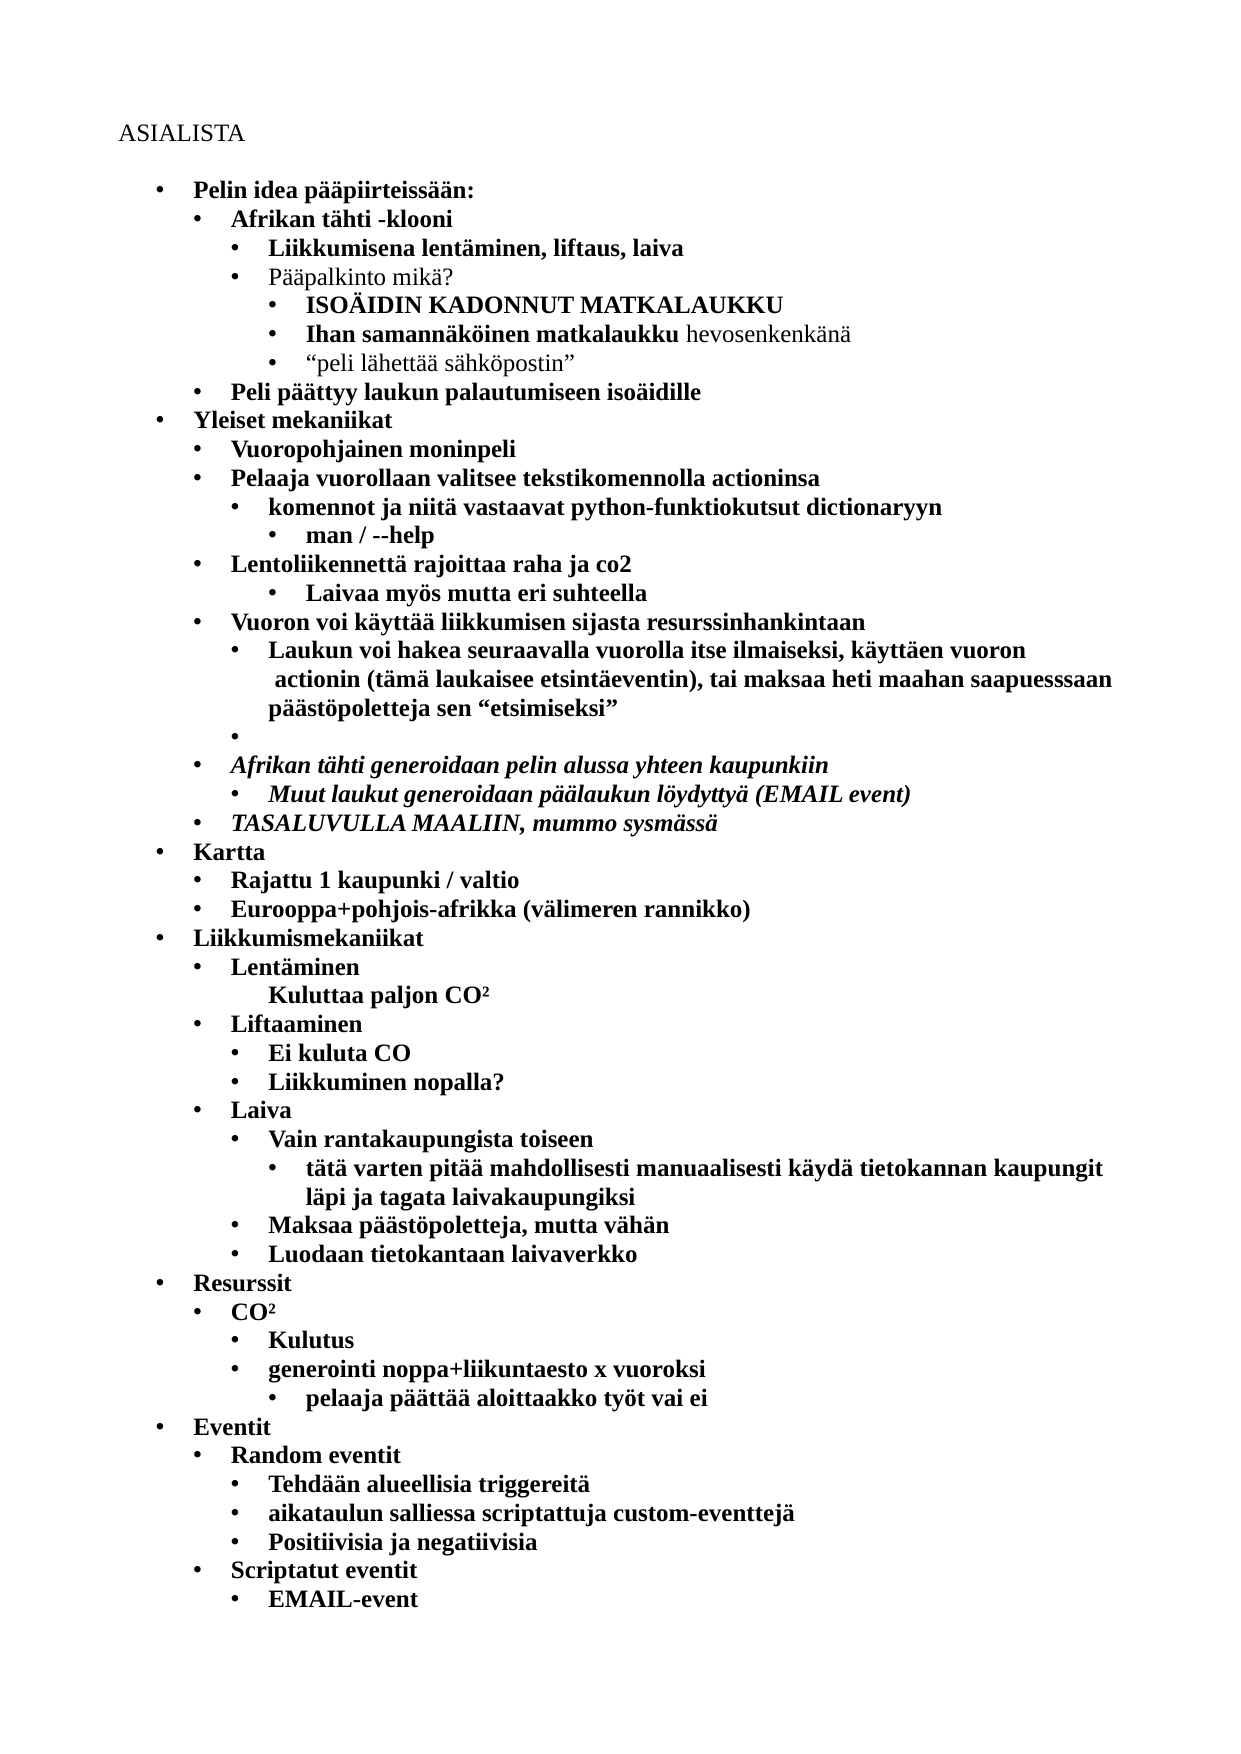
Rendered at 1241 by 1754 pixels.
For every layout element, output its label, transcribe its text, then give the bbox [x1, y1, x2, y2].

list Eventit [156, 1412, 1122, 1441]
list Ei kuluta CO [231, 1038, 1122, 1067]
list Afrikan tähti -klooni [193, 204, 1122, 233]
list actionin (tämä laukaisee etsintäeventin), tai maksaa heti maahan saapuesssaan päästöpoletteja sen “etsimiseksi” [231, 664, 1122, 722]
list Vuoropohjainen moninpeli [193, 434, 1122, 463]
list Yleiset mekaniikat [156, 406, 1122, 434]
list ISOÄIDIN KADONNUT MATKALAUKKU [268, 291, 1122, 319]
list aikataulun salliessa scriptattuja custom-eventtejä [231, 1498, 1122, 1527]
list Liikkumisena lentäminen, liftaus, laiva [231, 233, 1122, 262]
list man / --help [268, 521, 1122, 549]
list Maksaa päästöpoletteja, mutta vähän [231, 1211, 1122, 1239]
list Resurssit [156, 1268, 1122, 1297]
list EMAIL-event [231, 1584, 1122, 1613]
list “peli lähettää sähköpostin” [268, 348, 1122, 377]
list Random eventit [193, 1441, 1122, 1469]
list Afrikan tähti generoidaan pelin alussa yhteen kaupunkiin [193, 751, 1122, 779]
list Scriptatut eventit [193, 1556, 1122, 1584]
list Liikkumismekaniikat [156, 923, 1122, 952]
list Ihan samannäköinen matkalaukku hevosenkenkänä [268, 319, 1122, 348]
list Liftaaminen [193, 1009, 1122, 1038]
list Kartta [156, 837, 1122, 866]
list Muut laukut generoidaan päälaukun löydyttyä (EMAIL event) [231, 779, 1122, 808]
list Lentoliikennettä rajoittaa raha ja co2 [193, 549, 1122, 578]
list Luodaan tietokantaan laivaverkko [231, 1239, 1122, 1268]
list Liikkuminen nopalla? [231, 1067, 1122, 1096]
list Pelaaja vuorollaan valitsee tekstikomennolla actioninsa [193, 463, 1122, 492]
list Kulutus [231, 1326, 1122, 1354]
list Rajattu 1 kaupunki / valtio [193, 866, 1122, 894]
list Vain rantakaupungista toiseen [231, 1124, 1122, 1153]
list Lentäminen [193, 952, 1122, 981]
list Positiivisia ja negatiivisia [231, 1527, 1122, 1556]
list Eurooppa+pohjois-afrikka (välimeren rannikko) [193, 894, 1122, 923]
list Peli päättyy laukun palautumiseen isoäidille [193, 377, 1122, 406]
list tätä varten pitää mahdollisesti manuaalisesti käydä tietokannan kaupungit läpi ja tagata laivakaupungiksi [268, 1153, 1122, 1211]
list Vuoron voi käyttää liikkumisen sijasta resurssinhankintaan [193, 607, 1122, 636]
list Pelin idea pääpiirteissään: [156, 176, 1122, 204]
list Laukun voi hakea seuraavalla vuorolla itse ilmaiseksi, käyttäen vuoron [231, 636, 1122, 664]
list CO² [193, 1297, 1122, 1326]
text ASIALISTA [118, 118, 1122, 147]
list pelaaja päättää aloittaakko työt vai ei [268, 1383, 1122, 1412]
list Laivaa myös mutta eri suhteella [268, 578, 1122, 607]
list TASALUVULLA MAALIIN, mummo sysmässä [193, 808, 1122, 837]
list generointi noppa+liikuntaesto x vuoroksi [231, 1354, 1122, 1383]
list Tehdään alueellisia triggereitä [231, 1469, 1122, 1498]
list Laiva [193, 1096, 1122, 1124]
list komennot ja niitä vastaavat python-funktiokutsut dictionaryyn [231, 492, 1122, 521]
list Kuluttaa paljon CO² [231, 981, 1122, 1009]
list Pääpalkinto mikä? [231, 262, 1122, 291]
